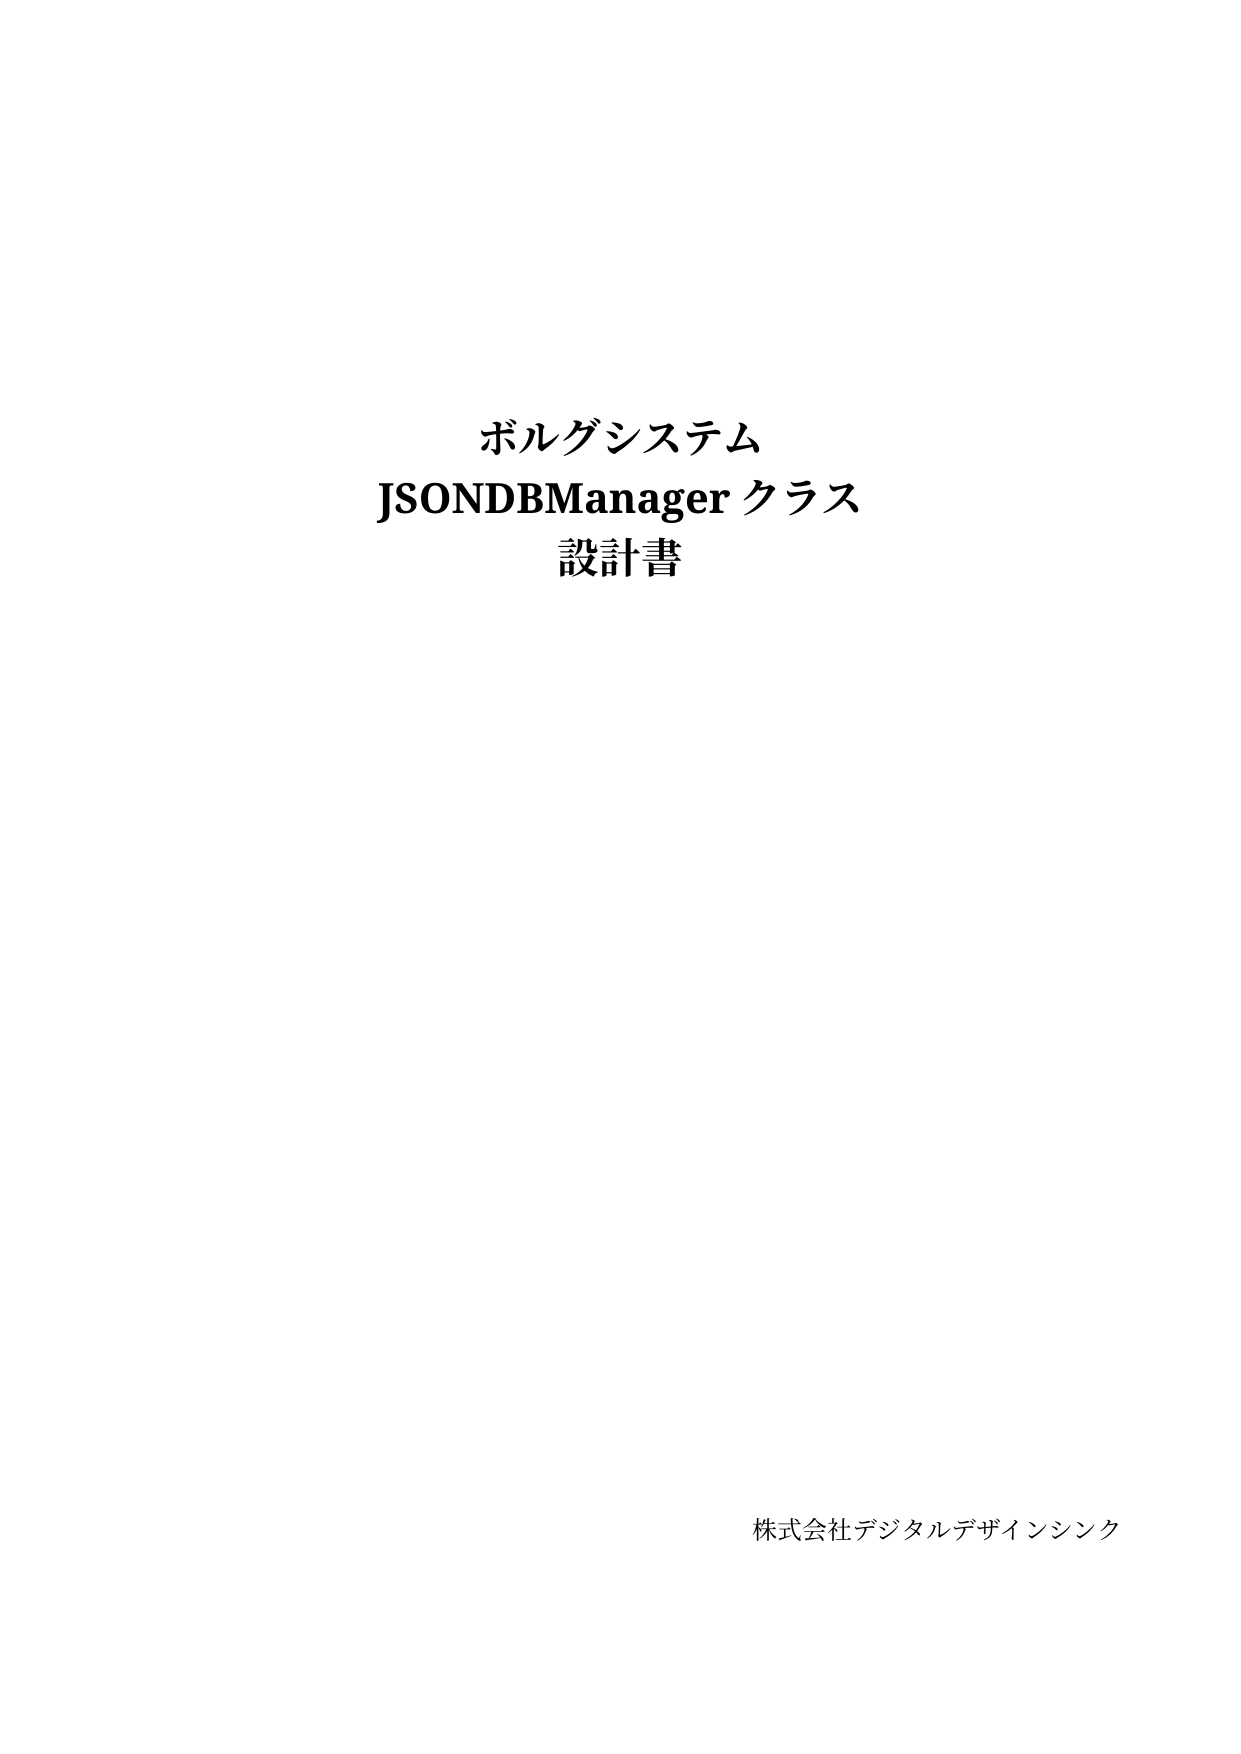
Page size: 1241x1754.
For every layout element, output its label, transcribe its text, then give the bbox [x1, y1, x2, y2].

text 株式会社デジタルデザインシンク [118, 1510, 1122, 1546]
text ボルグシステム [118, 406, 1122, 466]
text JSONDBManagerクラス [118, 466, 1122, 526]
text 設計書 [118, 526, 1122, 586]
